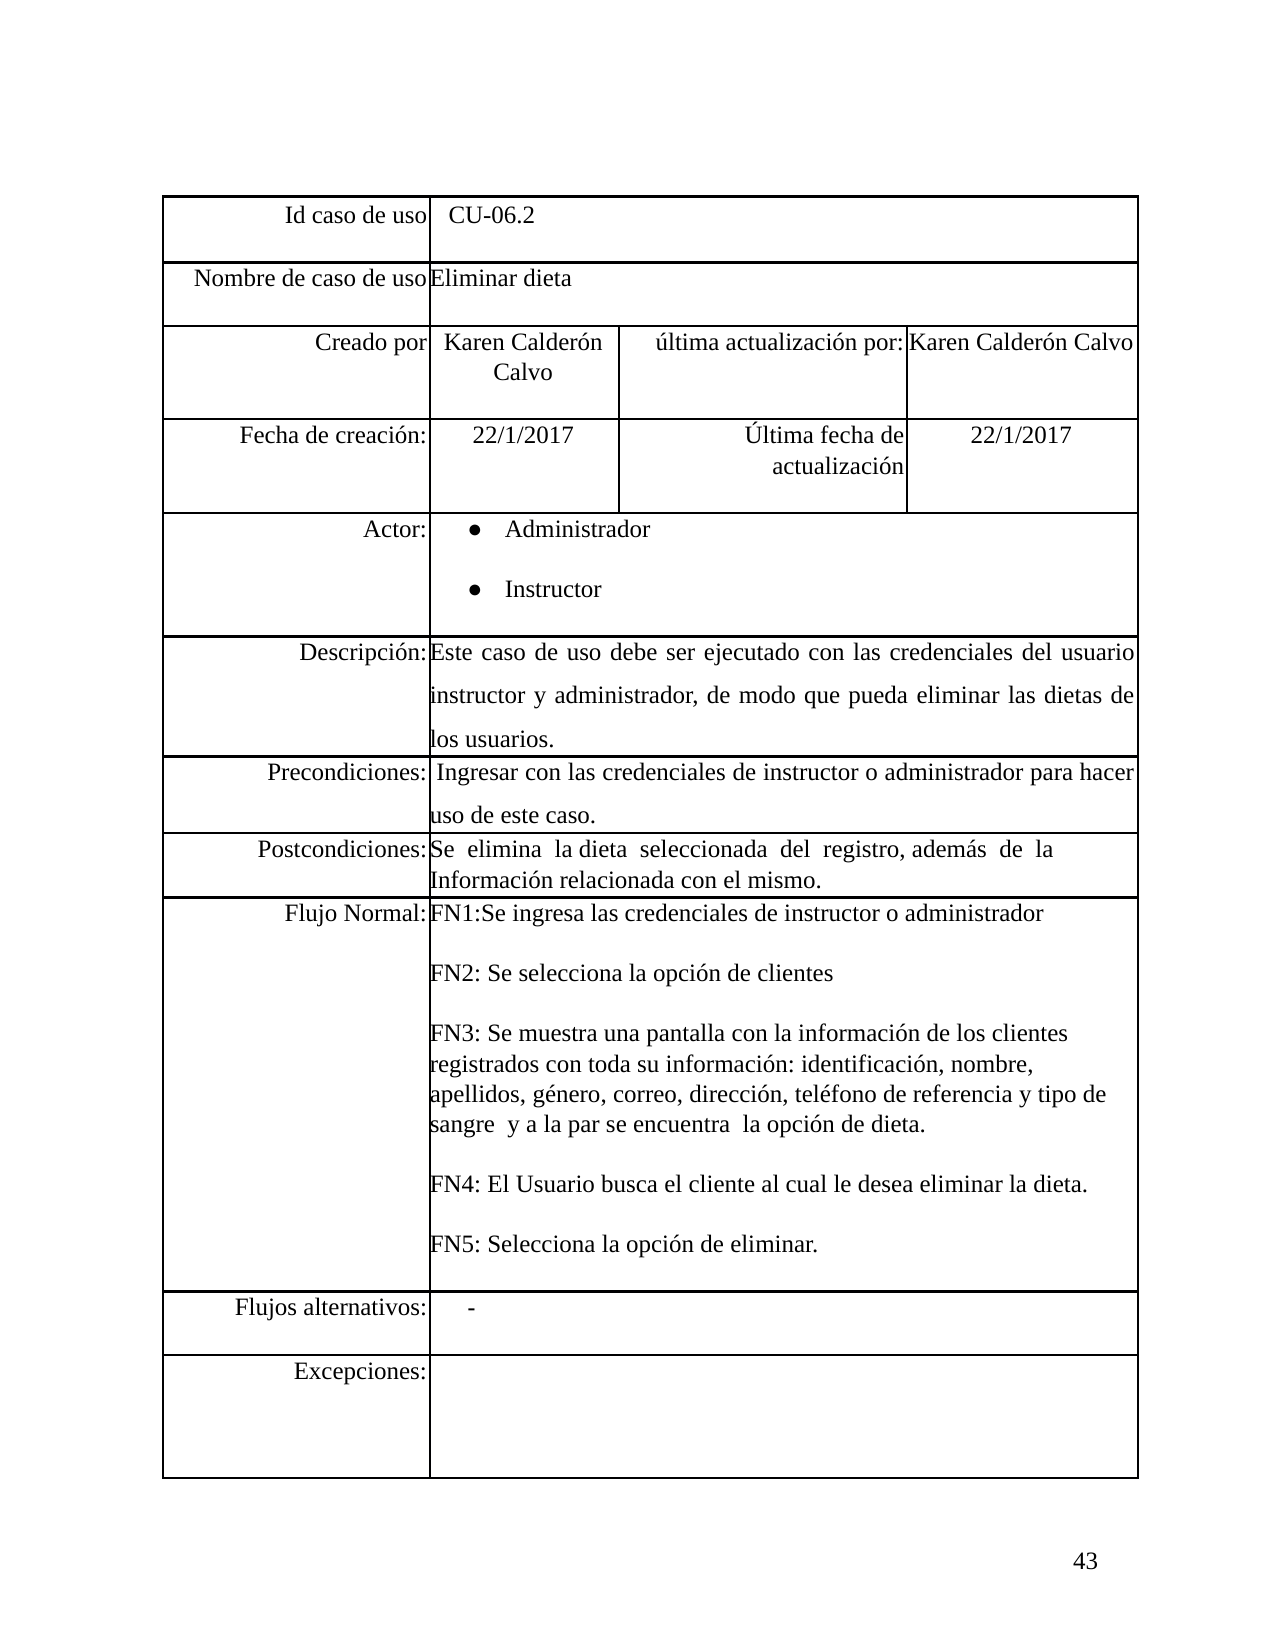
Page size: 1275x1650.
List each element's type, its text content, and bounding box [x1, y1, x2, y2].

table_cell Excepciones: [164, 1356, 429, 1477]
table_cell Postcondiciones: [164, 834, 429, 896]
table_cell Creado por [164, 327, 429, 418]
table_cell 22/1/2017 [431, 420, 618, 512]
table_cell 22/1/2017 [908, 420, 1137, 512]
table_cell Flujos alternativos: [164, 1293, 429, 1354]
table_cell Administrador Instructor [431, 514, 1137, 635]
table_cell Última fecha de actualización [620, 420, 906, 512]
table_cell Se elimina la dieta seleccionada del registro, además de la Información relacionada con el mismo. [431, 834, 1137, 896]
table_cell [431, 1293, 1137, 1354]
table_cell Karen Calderón Calvo [431, 327, 618, 418]
table_cell Karen Calderón Calvo [908, 327, 1137, 418]
table_cell Ingresar con las credenciales de instructor o administrador para hacer uso de este caso. [431, 758, 1137, 832]
table_cell Descripción: [164, 638, 429, 755]
table_cell Actor: [164, 514, 429, 635]
table_header Id caso de uso [164, 198, 429, 261]
table_header CU-06.2 [431, 198, 1137, 261]
table_cell Este caso de uso debe ser ejecutado con las credenciales del usuario instructor y administrador, de modo que pueda eliminar las dietas de los usuarios. [431, 638, 1137, 755]
table_cell Nombre de caso de uso [164, 264, 429, 325]
table_cell Flujo Normal: [164, 899, 429, 1290]
table_cell [431, 1356, 1137, 1477]
table_cell última actualización por: [620, 327, 906, 418]
table_cell Precondiciones: [164, 758, 429, 832]
table_cell Eliminar dieta [431, 264, 1137, 325]
table_cell Fecha de creación: [164, 420, 429, 512]
table_cell FN1:Se ingresa las credenciales de instructor o administrador FN2: Se selecciona la opción de clientes FN3: Se muestra una pantalla con la información de los clientes registrados con toda su información: identificación, nombre, apellidos, género, correo, dirección, teléfono de referencia y tipo de sangre y a la par se encuentra la opción de dieta. FN4: El Usuario busca el cliente al cual le desea eliminar la dieta. FN5: Selecciona la opción de eliminar. [431, 899, 1137, 1290]
